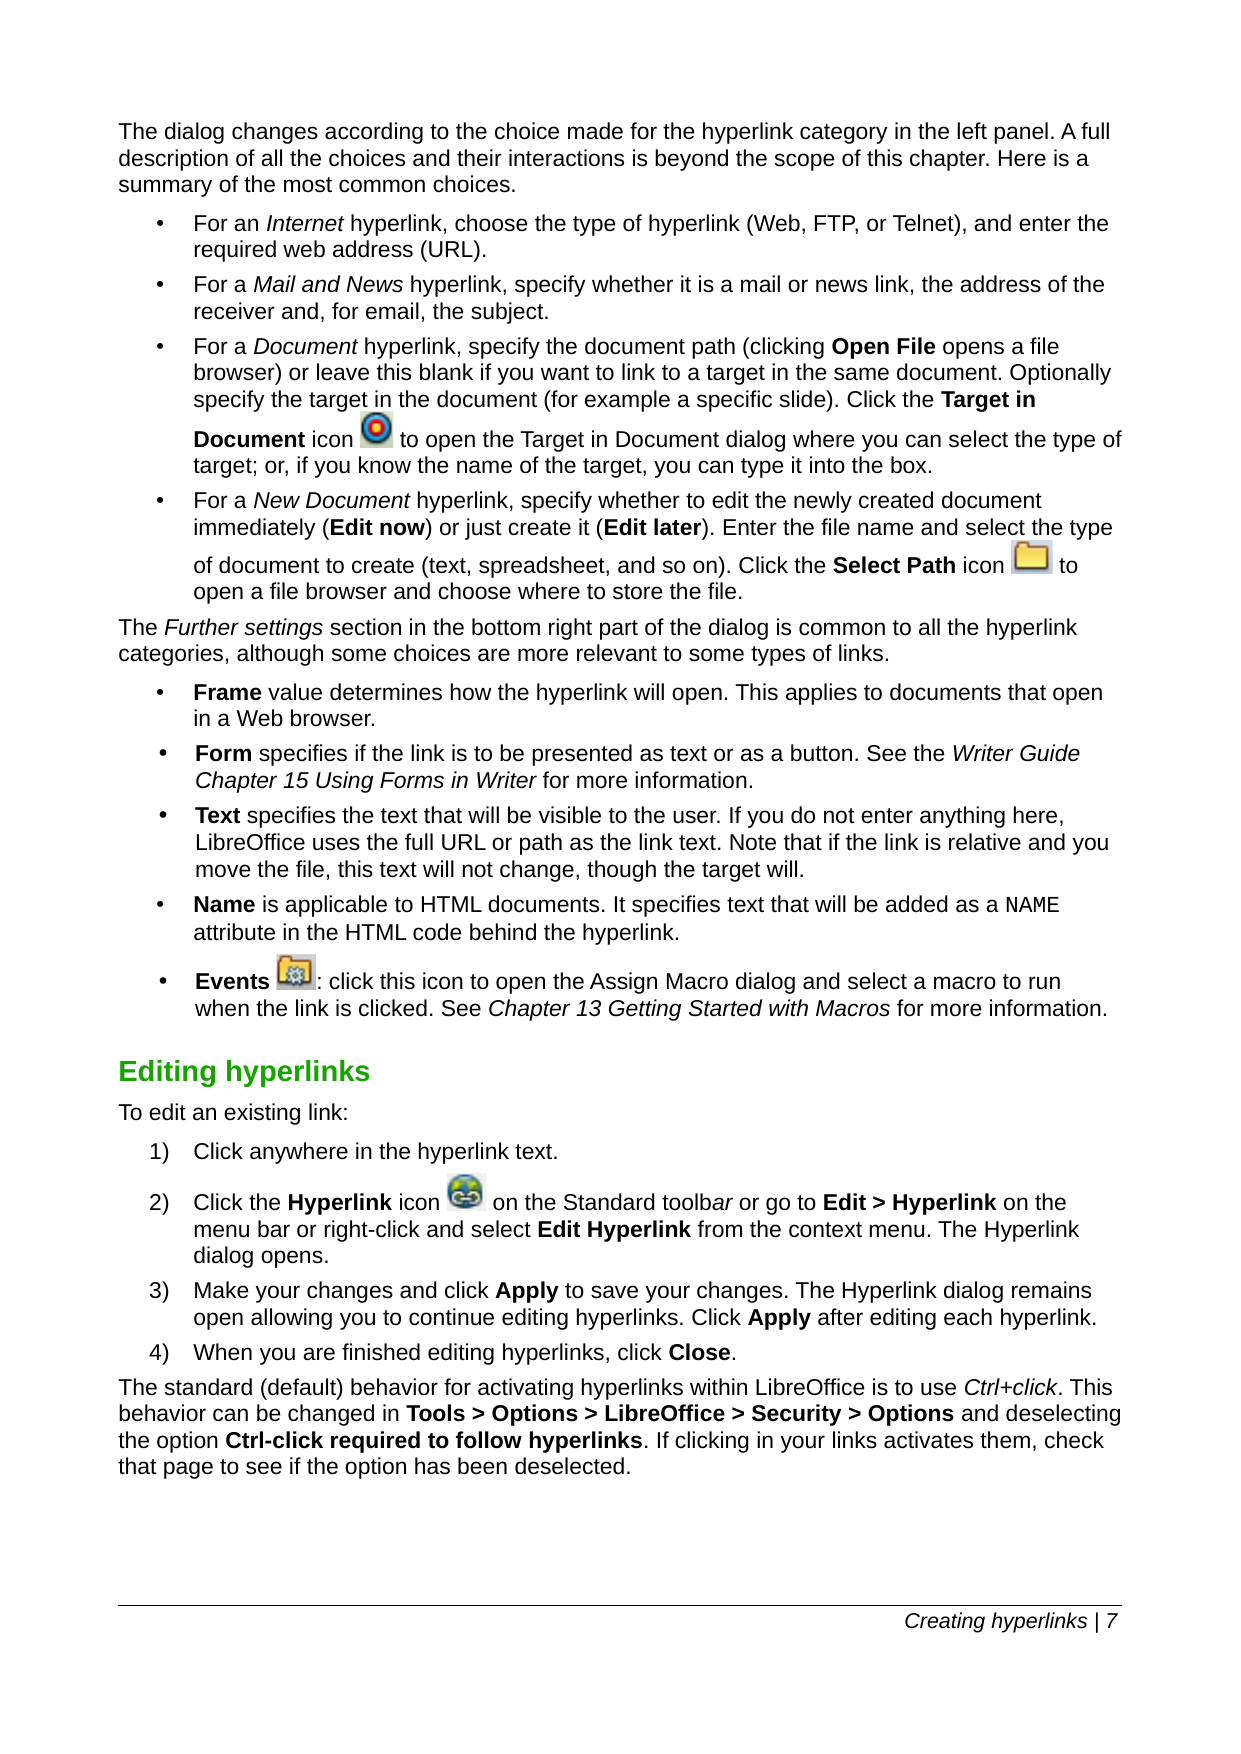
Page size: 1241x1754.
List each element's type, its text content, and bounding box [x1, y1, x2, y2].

list Make your changes and click Apply to save your changes. The Hyperlink dialog remains open allowing you to continue editing hyperlinks. Click Apply after editing each hyperlink. [169, 1277, 1122, 1330]
list For an Internet hyperlink, choose the type of hyperlink (Web, FTP, or Telnet), and enter the required web address (URL). [156, 210, 1122, 262]
list When you are finished editing hyperlinks, click Close. [169, 1339, 1122, 1365]
picture [1011, 540, 1053, 574]
list To edit an existing link: [118, 1099, 1122, 1126]
list Name is applicable to HTML documents. It specifies text that will be added as a NAME attribute in the HTML code behind the hyperlink. [156, 891, 1122, 946]
list Text specifies the text that will be visible to the user. If you do not enter anything here, LibreOffice uses the full URL or path as the link text. Note that if the link is relative and you move the file, this text will not change, though the target will. [156, 802, 1122, 882]
list Frame value determines how the hyperlink will open. This applies to documents that open in a Web browser. [156, 679, 1122, 731]
list Click the Hyperlink icon on the Standard toolbar or go to Edit > Hyperlink on the menu bar or right-click and select Edit Hyperlink from the context menu. The Hyperlink dialog opens. [169, 1173, 1122, 1268]
text The dialog changes according to the choice made for the hyperlink category in the left panel. A full description of all the choices and their interactions is beyond the scope of this chapter. Here is a summary of the most common choices. [118, 118, 1122, 197]
picture [446, 1173, 487, 1211]
list Form specifies if the link is to be presented as text or as a button. See the Writer Guide Chapter 15 Using Forms in Writer for more information. [156, 740, 1122, 793]
list For a New Document hyperlink, specify whether to edit the newly created document immediately (Edit now) or just create it (Edit later). Enter the file name and select the type of document to create (text, spreadsheet, and so on). Click the Select Path icon to open a file browser and choose where to store the file. [156, 487, 1122, 605]
list For a Mail and News hyperlink, specify whether it is a mail or news link, the address of the receiver and, for email, the subject. [156, 271, 1122, 324]
picture [360, 411, 394, 448]
list For a Document hyperlink, specify the document path (clicking Open File opens a file browser) or leave this blank if you want to link to a target in the same document. Optionally specify the target in the document (for example a specific slide). Click the Target in Document icon to open the Target in Document dialog where you can select the type of target; or, if you know the name of the target, you can type it into the box. [156, 333, 1122, 478]
subtitle Editing hyperlinks [118, 1054, 1122, 1088]
picture [276, 954, 316, 990]
list Click anywhere in the hyperlink text. [169, 1138, 1122, 1164]
list The Further settings section in the bottom right part of the dialog is common to all the hyperlink categories, although some choices are more relevant to some types of links. [118, 613, 1122, 666]
list Events : click this icon to open the Assign Macro dialog and select a macro to run when the link is clicked. See Chapter 13 Getting Started with Macros for more information. [156, 954, 1122, 1022]
text The standard (default) behavior for activating hyperlinks within LibreOffice is to use Ctrl+click. This behavior can be changed in Tools > Options > LibreOffice > Security > Options and deselecting the option Ctrl-click required to follow hyperlinks. If clicking in your links activates them, check that page to see if the option has been deselected. [118, 1374, 1122, 1479]
